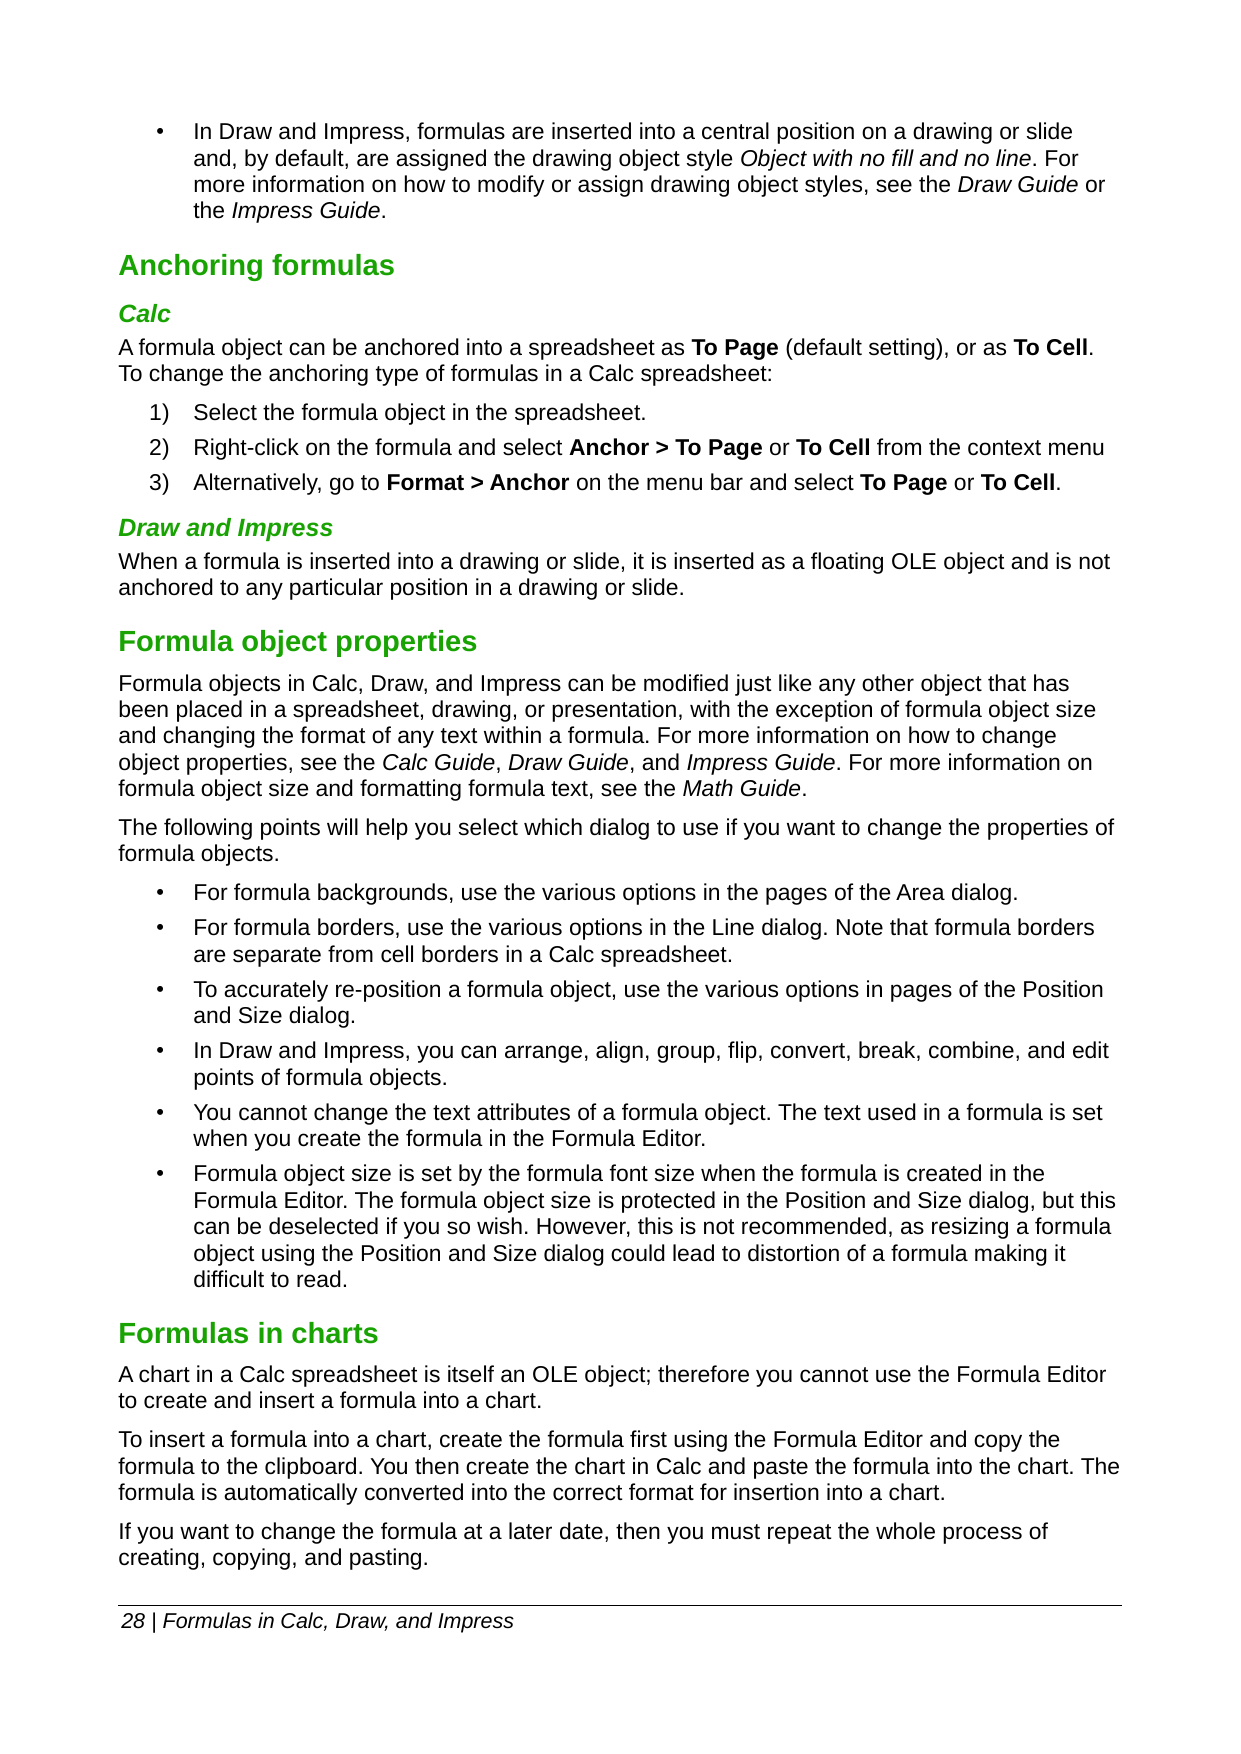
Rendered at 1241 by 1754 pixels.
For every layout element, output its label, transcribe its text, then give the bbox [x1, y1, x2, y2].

text When a formula is inserted into a drawing or slide, it is inserted as a floating OLE object and is not anchored to any particular position in a drawing or slide. [118, 548, 1122, 601]
list Select the formula object in the spreadsheet. [169, 399, 1122, 425]
subtitle Formulas in charts [118, 1316, 1122, 1349]
subtitle Anchoring formulas [118, 247, 1122, 281]
list For formula backgrounds, use the various options in the pages of the Area dialog. [156, 879, 1122, 905]
list You cannot change the text attributes of a formula object. The text used in a formula is set when you create the formula in the Formula Editor. [156, 1099, 1122, 1152]
list To accurately re-position a formula object, use the various options in pages of the Position and Size dialog. [156, 976, 1122, 1028]
text A formula object can be anchored into a spreadsheet as To Page (default setting), or as To Cell. To change the anchoring type of formulas in a Calc spreadsheet: [118, 333, 1122, 386]
text A chart in a Calc spreadsheet is itself an OLE object; therefore you cannot use the Formula Editor to create and insert a formula into a chart. [118, 1361, 1122, 1414]
list Alternatively, go to Format > Anchor on the menu bar and select To Page or To Cell. [169, 469, 1122, 495]
subtitle Formula object properties [118, 624, 1122, 658]
list For formula borders, use the various options in the Line dialog. Note that formula borders are separate from cell borders in a Calc spreadsheet. [156, 914, 1122, 967]
text The following points will help you select which dialog to use if you want to change the properties of formula objects. [118, 814, 1122, 866]
text To insert a formula into a chart, create the formula first using the Formula Editor and copy the formula to the clipboard. You then create the chart in Calc and paste the formula into the chart. The formula is automatically converted into the correct format for insertion into a chart. [118, 1426, 1122, 1505]
text If you want to change the formula at a later date, then you must repeat the whole process of creating, copying, and pasting. [118, 1518, 1122, 1571]
subtitle Draw and Impress [118, 513, 1122, 542]
list Formula object size is set by the formula font size when the formula is created in the Formula Editor. The formula object size is protected in the Position and Size dialog, but this can be deselected if you so wish. However, this is not recommended, as resizing a formula object using the Position and Size dialog could lead to distortion of a formula making it difficult to read. [156, 1160, 1122, 1292]
text Formula objects in Calc, Draw, and Impress can be modified just like any other object that has been placed in a spreadsheet, drawing, or presentation, with the exception of formula object size and changing the format of any text within a formula. For more information on how to change object properties, see the Calc Guide, Draw Guide, and Impress Guide. For more information on formula object size and formatting formula text, see the Math Guide. [118, 669, 1122, 801]
list In Draw and Impress, you can arrange, align, group, flip, convert, break, combine, and edit points of formula objects. [156, 1037, 1122, 1090]
list Right-click on the formula and select Anchor > To Page or To Cell from the context menu [169, 434, 1122, 460]
list In Draw and Impress, formulas are inserted into a central position on a drawing or slide and, by default, are assigned the drawing object style Object with no fill and no line. For more information on how to modify or assign drawing object styles, see the Draw Guide or the Impress Guide. [156, 118, 1122, 223]
subtitle Calc [118, 299, 1122, 327]
